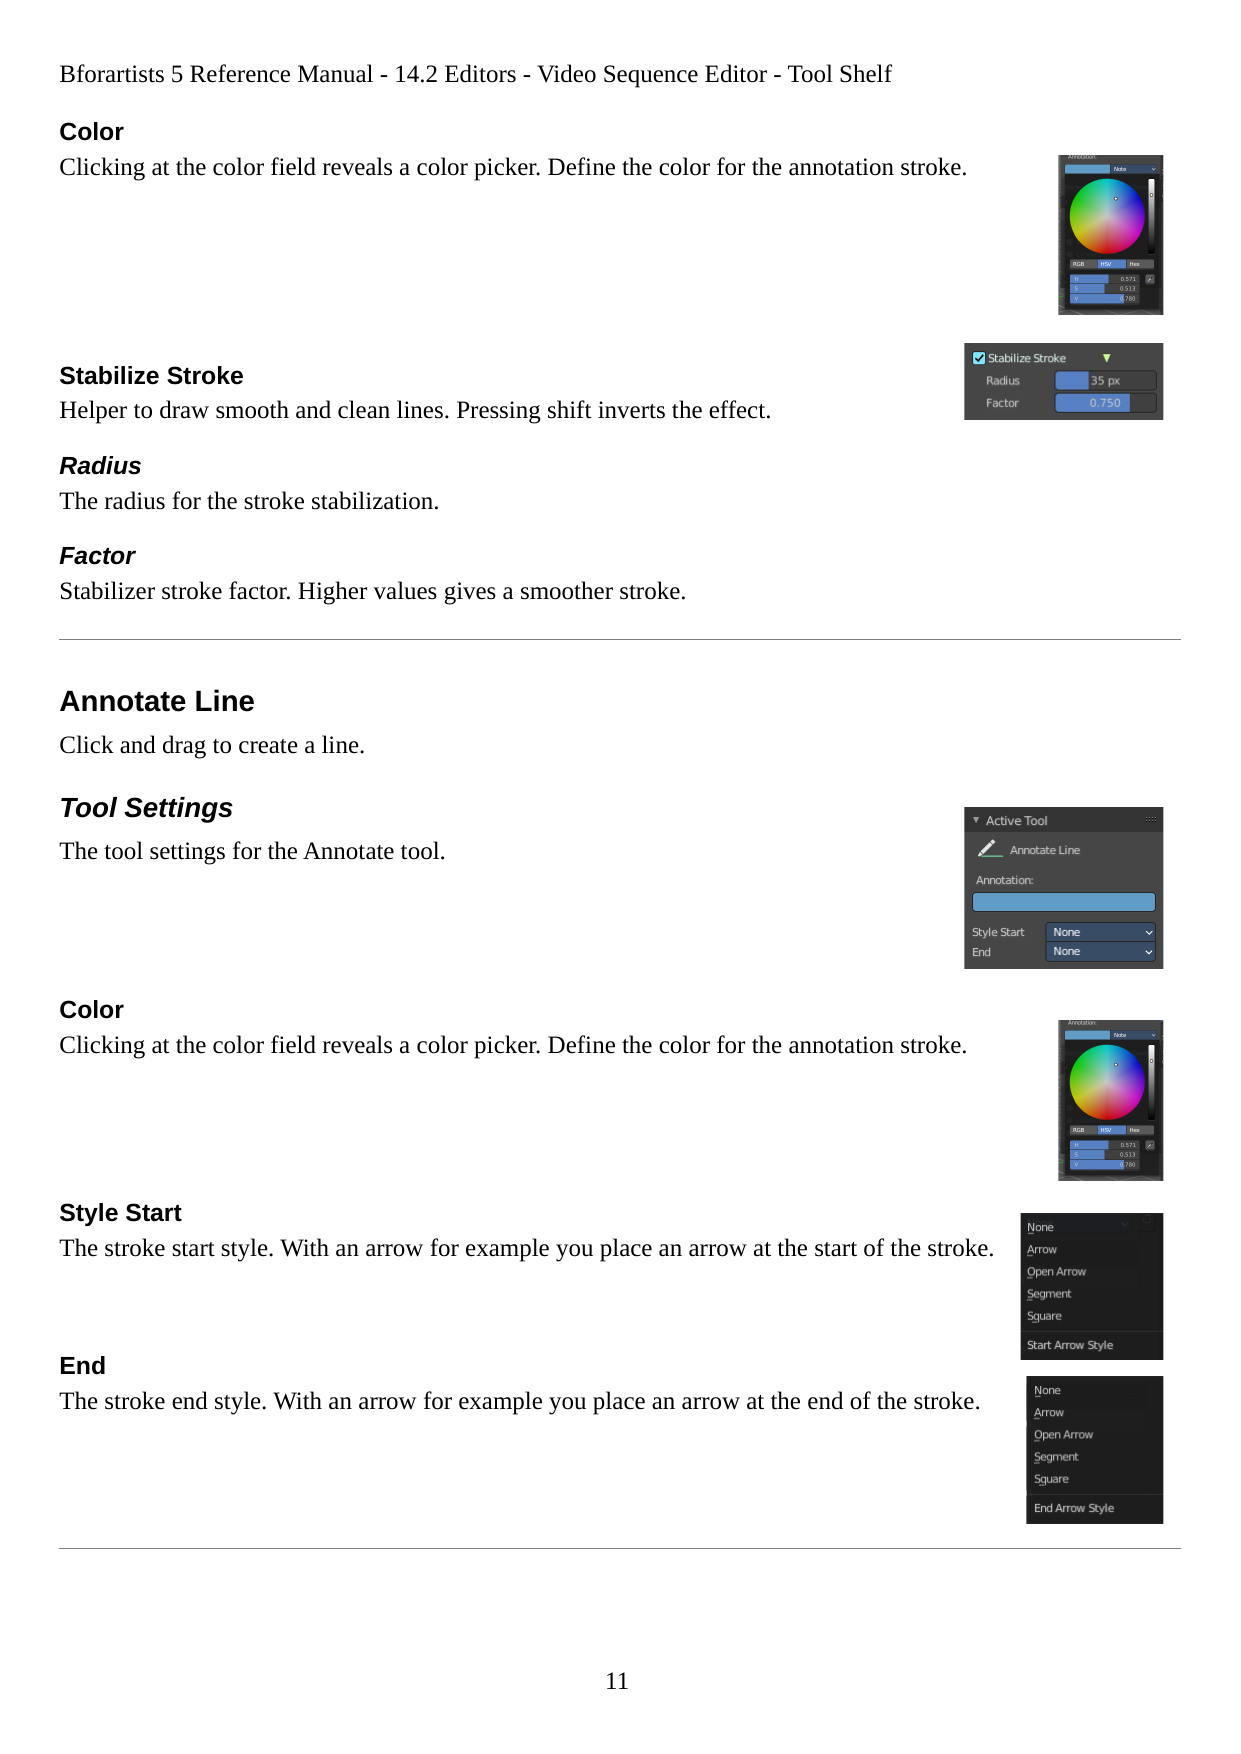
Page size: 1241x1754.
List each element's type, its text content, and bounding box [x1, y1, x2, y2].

subtitle Factor [59, 541, 1181, 569]
text Clicking at the color field reveals a color picker. Define the color for the annotation stroke. [59, 152, 1181, 181]
picture [1020, 1213, 1164, 1360]
picture [1058, 155, 1164, 315]
subtitle Color [59, 117, 1181, 146]
text The tool settings for the Annotate tool. [59, 836, 964, 864]
subtitle End [59, 1351, 1181, 1379]
text Helper to draw smooth and clean lines. Pressing shift inverts the effect. [59, 396, 1181, 424]
subtitle Tool Settings [59, 791, 1181, 823]
subtitle Color [59, 996, 1181, 1024]
subtitle Stabilize Stroke [59, 361, 964, 389]
text Stabilizer stroke factor. Higher values gives a smoother stroke. [59, 576, 1181, 604]
picture [1058, 1020, 1164, 1181]
subtitle [1164, 361, 1181, 389]
text The radius for the stroke stabilization. [59, 486, 1181, 514]
picture [964, 343, 1164, 420]
picture [1026, 1376, 1164, 1524]
picture [964, 807, 1164, 969]
subtitle Style Start [59, 1198, 1181, 1226]
subtitle Radius [59, 451, 1181, 479]
text The stroke start style. With an arrow for example you place an arrow at the start of the stroke. [59, 1233, 1020, 1261]
text Click and drag to create a line. [59, 730, 1181, 759]
text Clicking at the color field reveals a color picker. Define the color for the annotation stroke. [59, 1030, 1058, 1059]
subtitle Annotate Line [59, 684, 1181, 717]
text The stroke end style. With an arrow for example you place an arrow at the end of the stroke. [59, 1386, 1026, 1414]
